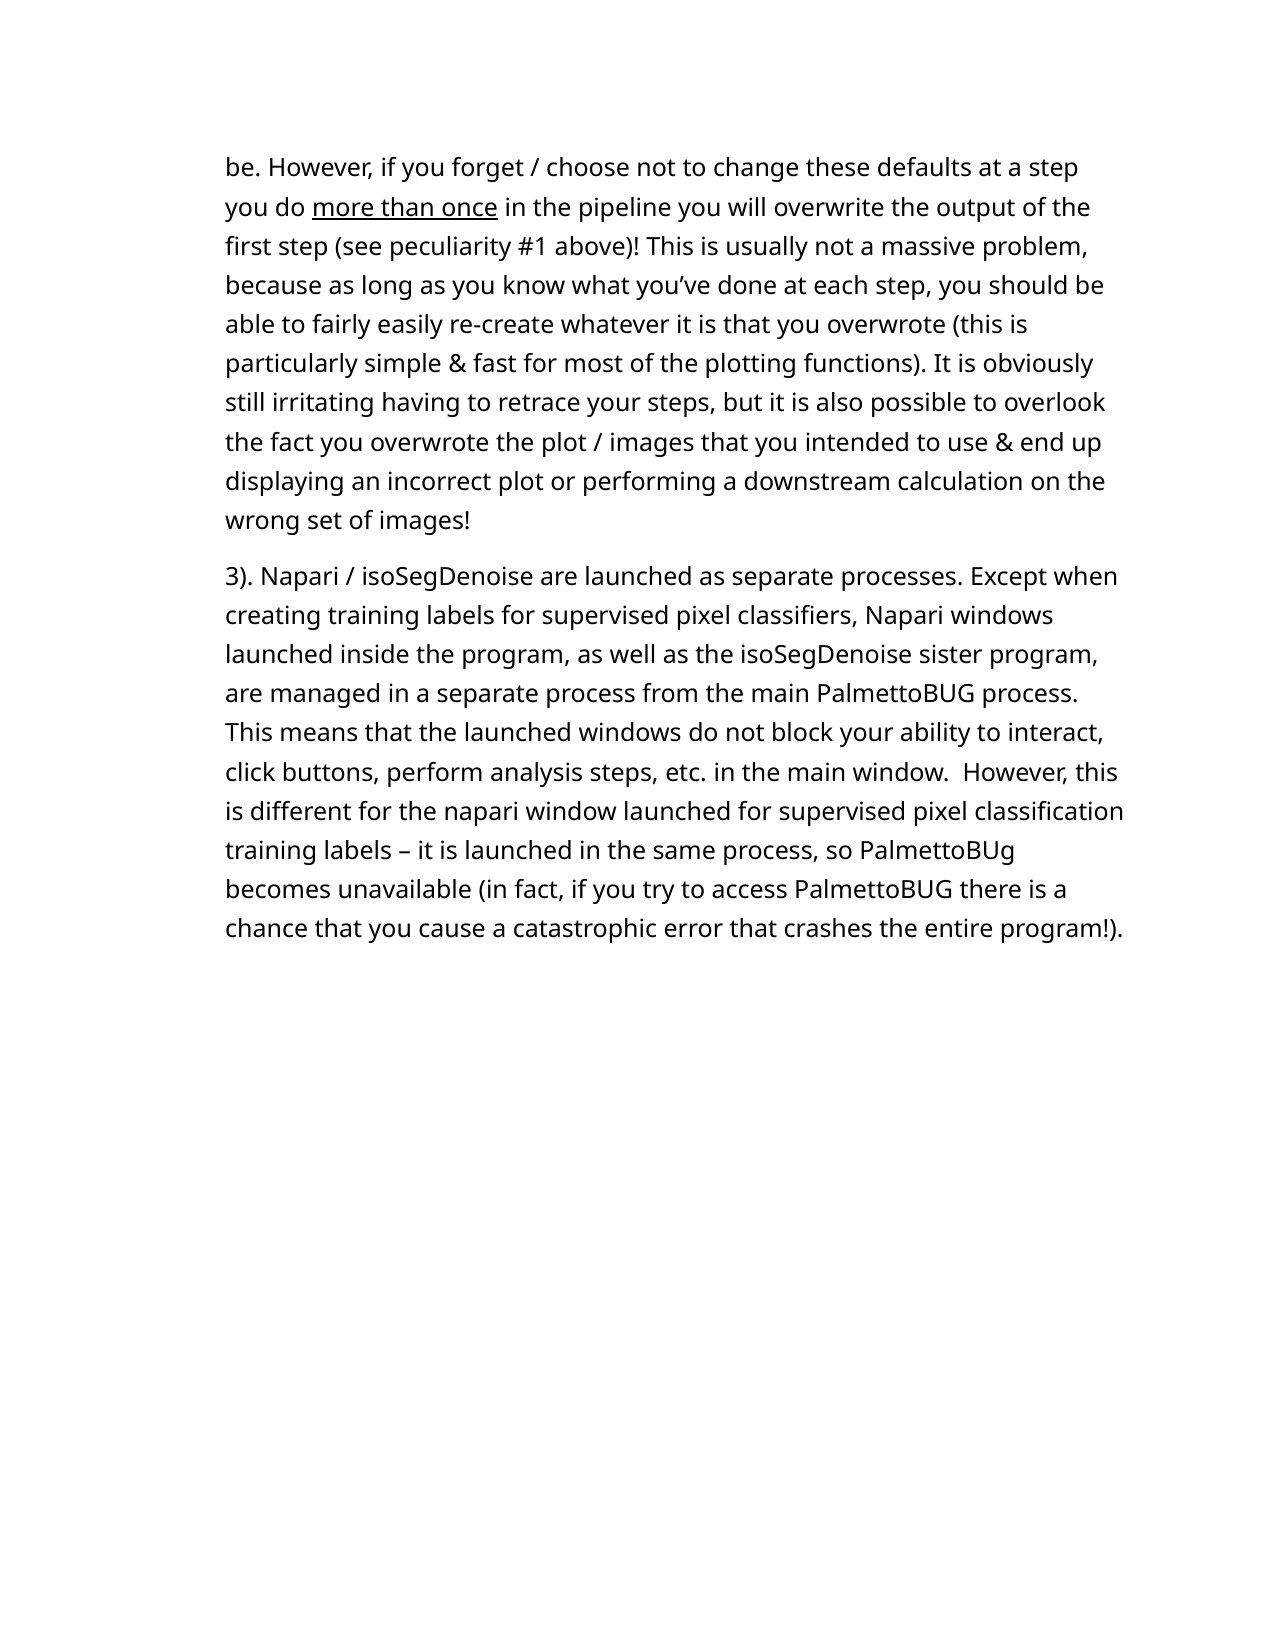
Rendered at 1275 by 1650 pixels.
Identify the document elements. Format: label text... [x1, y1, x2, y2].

text be. However, if you forget / choose not to change these defaults at a step you do more than once in the pipeline you will overwrite the output of the first step (see peculiarity #1 above)! This is usually not a massive problem, because as long as you know what you’ve done at each step, you should be able to fairly easily re-create whatever it is that you overwrote (this is particularly simple & fast for most of the plotting functions). It is obviously still irritating having to retrace your steps, but it is also possible to overlook the fact you overwrote the plot / images that you intended to use & end up displaying an incorrect plot or performing a downstream calculation on the wrong set of images! [225, 150, 1125, 537]
text 3). Napari / isoSegDenoise are launched as separate processes. Except when creating training labels for supervised pixel classifiers, Napari windows launched inside the program, as well as the isoSegDenoise sister program, are managed in a separate process from the main PalmettoBUG process. This means that the launched windows do not block your ability to interact, click buttons, perform analysis steps, etc. in the main window. However, this is different for the napari window launched for supervised pixel classification training labels – it is launched in the same process, so PalmettoBUg becomes unavailable (in fact, if you try to access PalmettoBUG there is a chance that you cause a catastrophic error that crashes the entire program!). [225, 558, 1125, 945]
